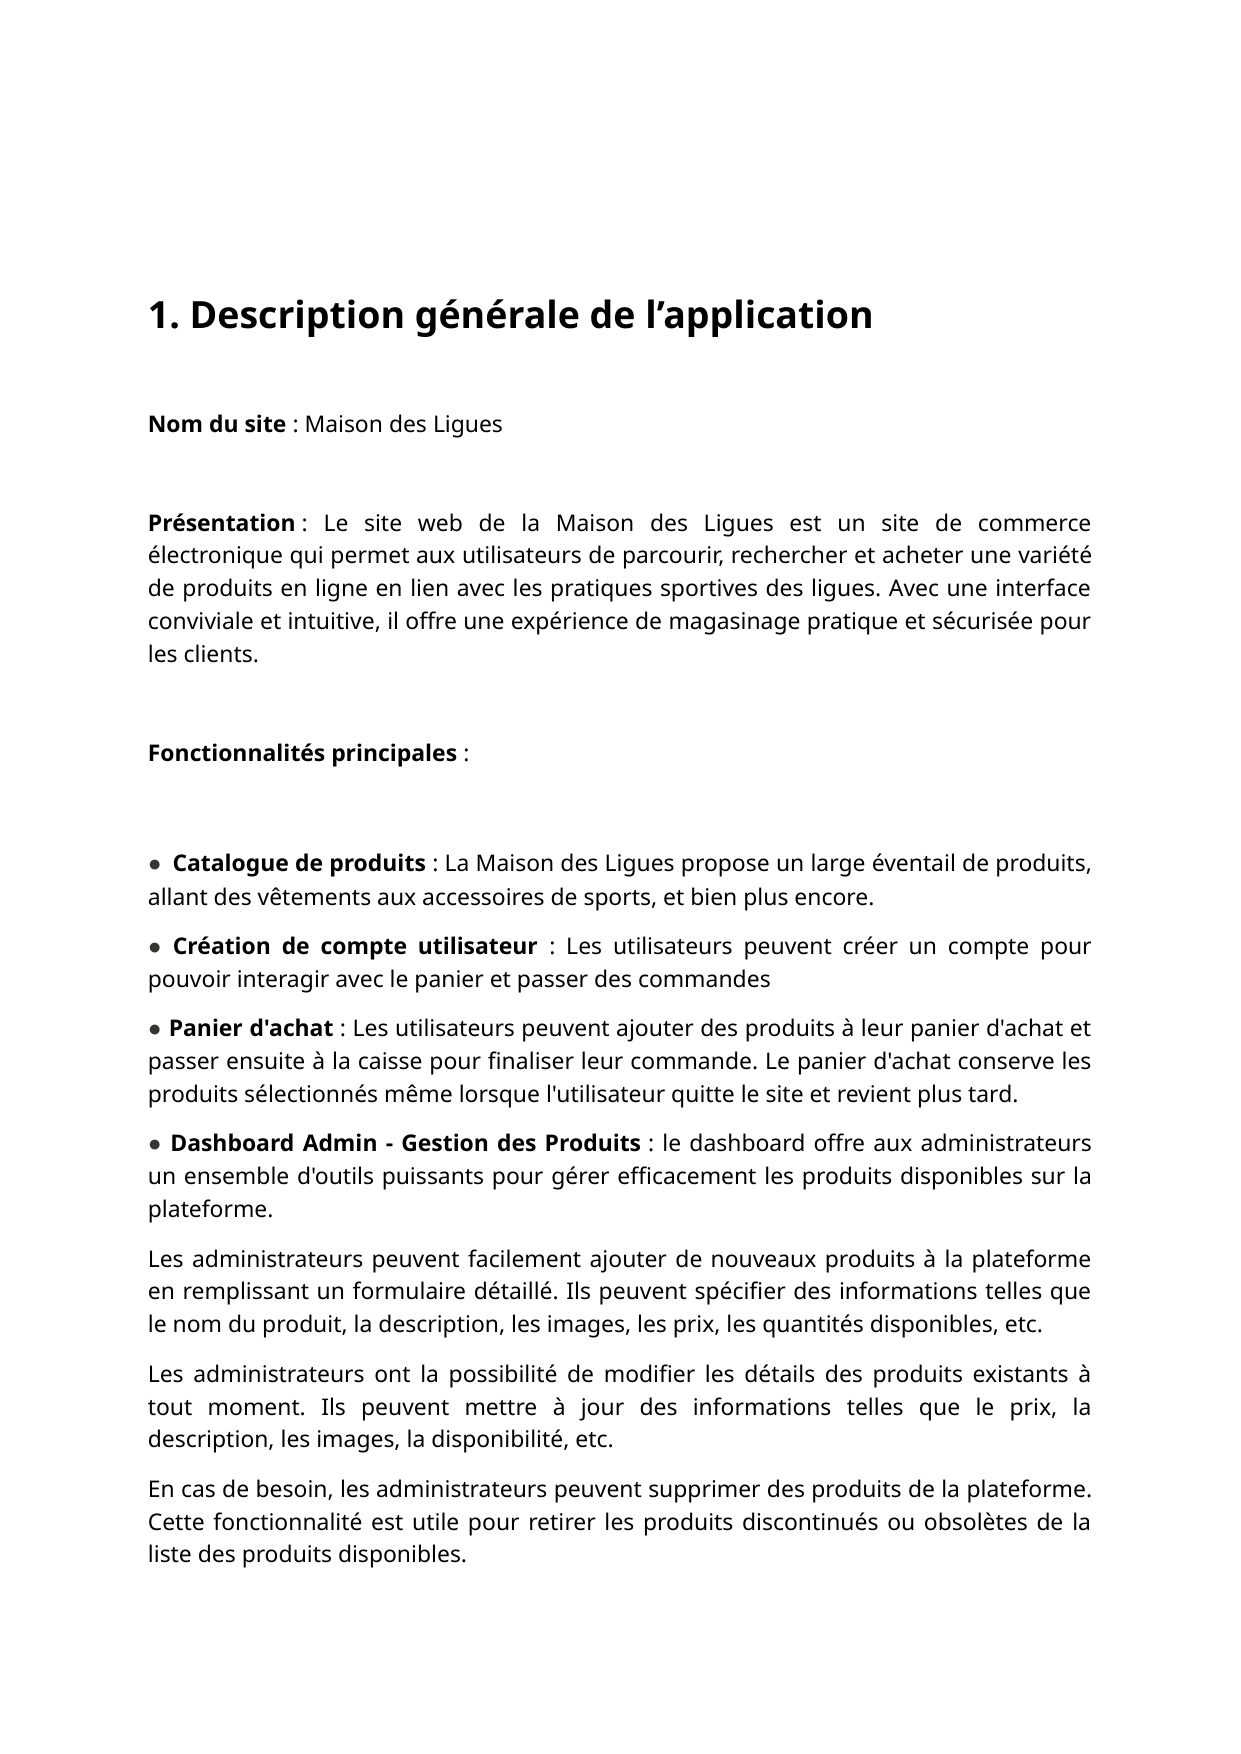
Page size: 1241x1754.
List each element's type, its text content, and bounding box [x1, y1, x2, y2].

text Nom du site : Maison des Ligues [148, 408, 1093, 439]
text ● Catalogue de produits : La Maison des Ligues propose un large éventail de produits, allant des vêtements aux accessoires de sports, et bien plus encore. [148, 836, 1093, 912]
text Fonctionnalités principales : [148, 737, 1093, 768]
text Les administrateurs peuvent facilement ajouter de nouveaux produits à la plateforme en remplissant un formulaire détaillé. Ils peuvent spécifier des informations telles que le nom du produit, la description, les images, les prix, les quantités disponibles, etc. [148, 1242, 1093, 1339]
text En cas de besoin, les administrateurs peuvent supprimer des produits de la plateforme. Cette fonctionnalité est utile pour retirer les produits discontinués ou obsolètes de la liste des produits disponibles. [148, 1473, 1093, 1569]
text 1. Description générale de l’application [148, 288, 1093, 339]
text ● Panier d'achat : Les utilisateurs peuvent ajouter des produits à leur panier d'achat et passer ensuite à la caisse pour finaliser leur commande. Le panier d'achat conserve les produits sélectionnés même lorsque l'utilisateur quitte le site et revient plus tard. [148, 1012, 1093, 1109]
text Présentation : Le site web de la Maison des Ligues est un site de commerce électronique qui permet aux utilisateurs de parcourir, rechercher et acheter une variété de produits en ligne en lien avec les pratiques sportives des ligues. Avec une interface conviviale et intuitive, il offre une expérience de magasinage pratique et sécurisée pour les clients. [148, 507, 1093, 669]
text Les administrateurs ont la possibilité de modifier les détails des produits existants à tout moment. Ils peuvent mettre à jour des informations telles que le prix, la description, les images, la disponibilité, etc. [148, 1358, 1093, 1454]
text ● Création de compte utilisateur : Les utilisateurs peuvent créer un compte pour pouvoir interagir avec le panier et passer des commandes [148, 930, 1093, 994]
text ● Dashboard Admin - Gestion des Produits : le dashboard offre aux administrateurs un ensemble d'outils puissants pour gérer efficacement les produits disponibles sur la plateforme. [148, 1127, 1093, 1224]
